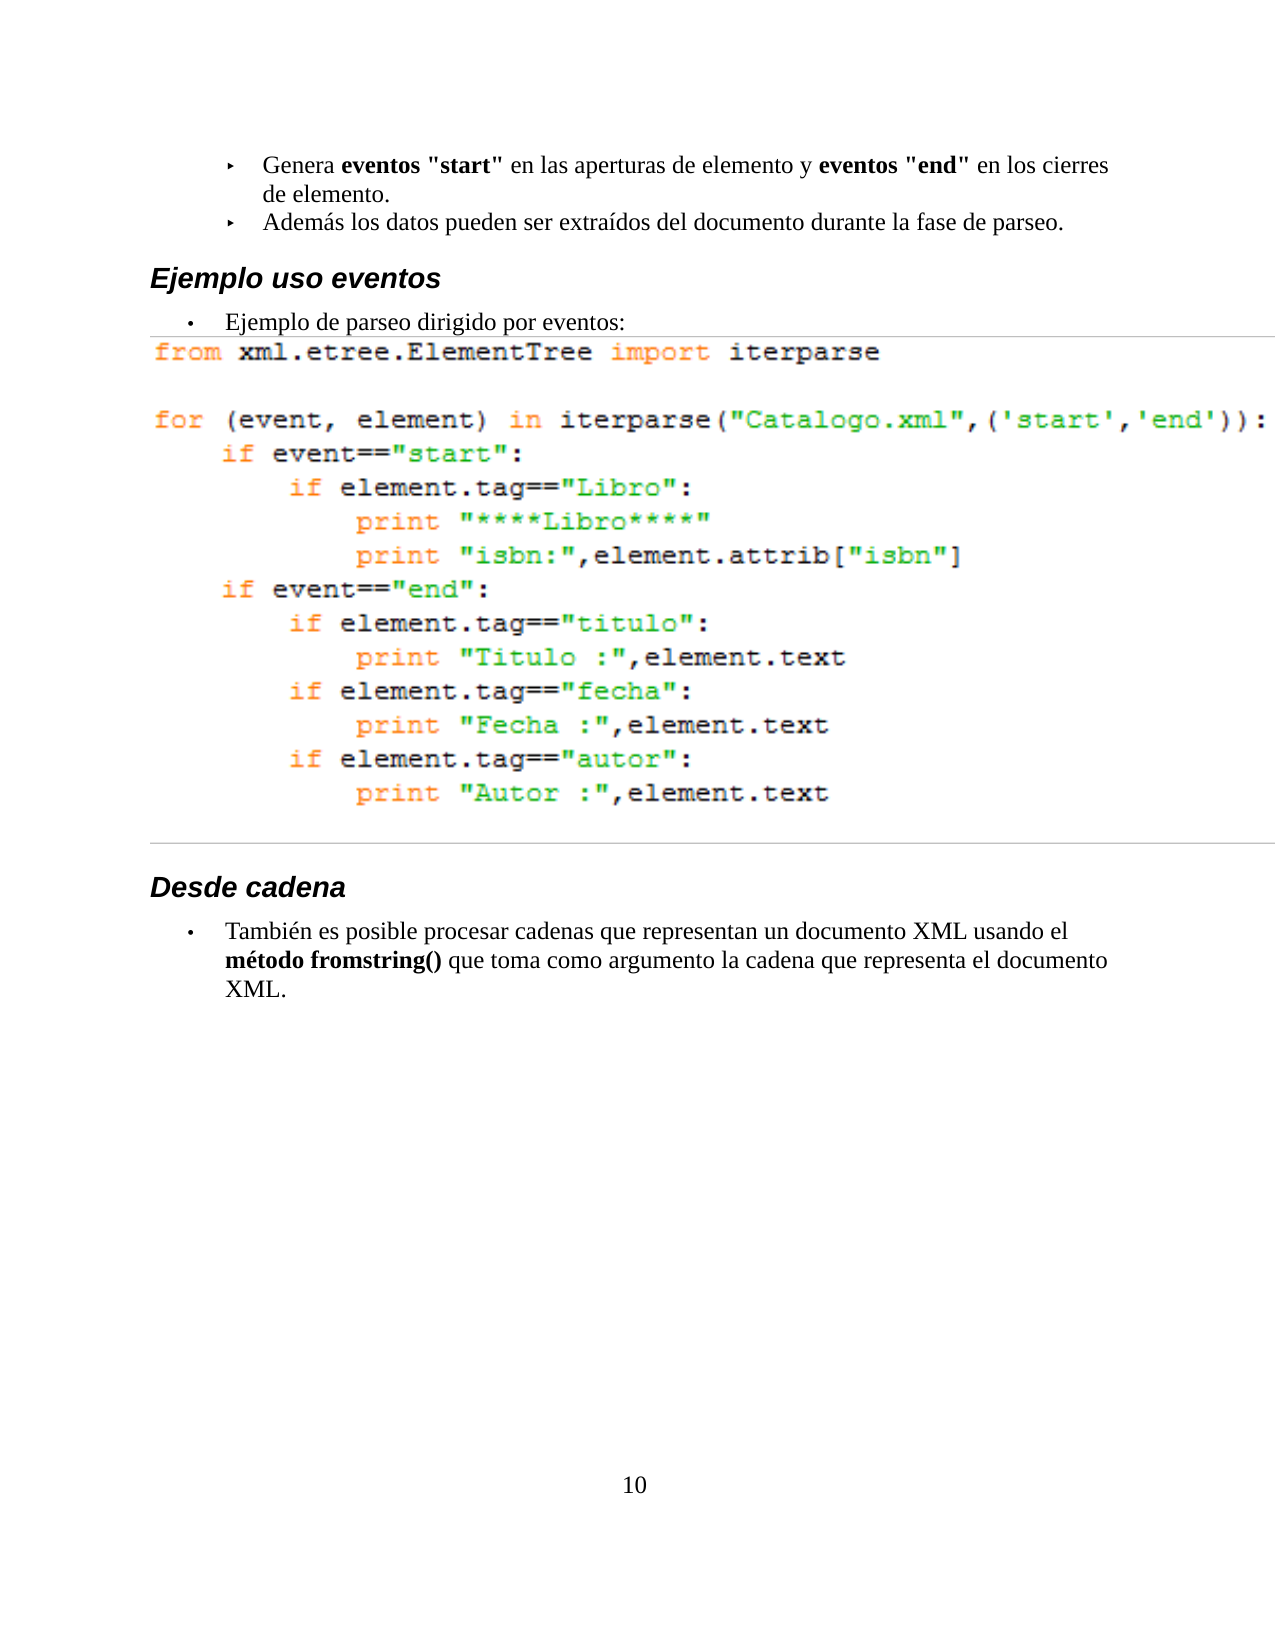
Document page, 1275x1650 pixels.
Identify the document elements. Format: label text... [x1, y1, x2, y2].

list Genera eventos "start" en las aperturas de elemento y eventos "end" en los cierres de elemento. [225, 150, 1125, 207]
list También es posible procesar cadenas que representan un documento XML usando el método fromstring() que toma como argumento la cadena que representa el documento XML. [187, 916, 1125, 1002]
list Ejemplo de parseo dirigido por eventos: [187, 307, 1125, 336]
list Además los datos pueden ser extraídos del documento durante la fase de parseo. [225, 207, 1125, 236]
picture [150, 336, 1275, 846]
subtitle Desde cadena [150, 870, 1125, 904]
subtitle Ejemplo uso eventos [150, 261, 1125, 295]
